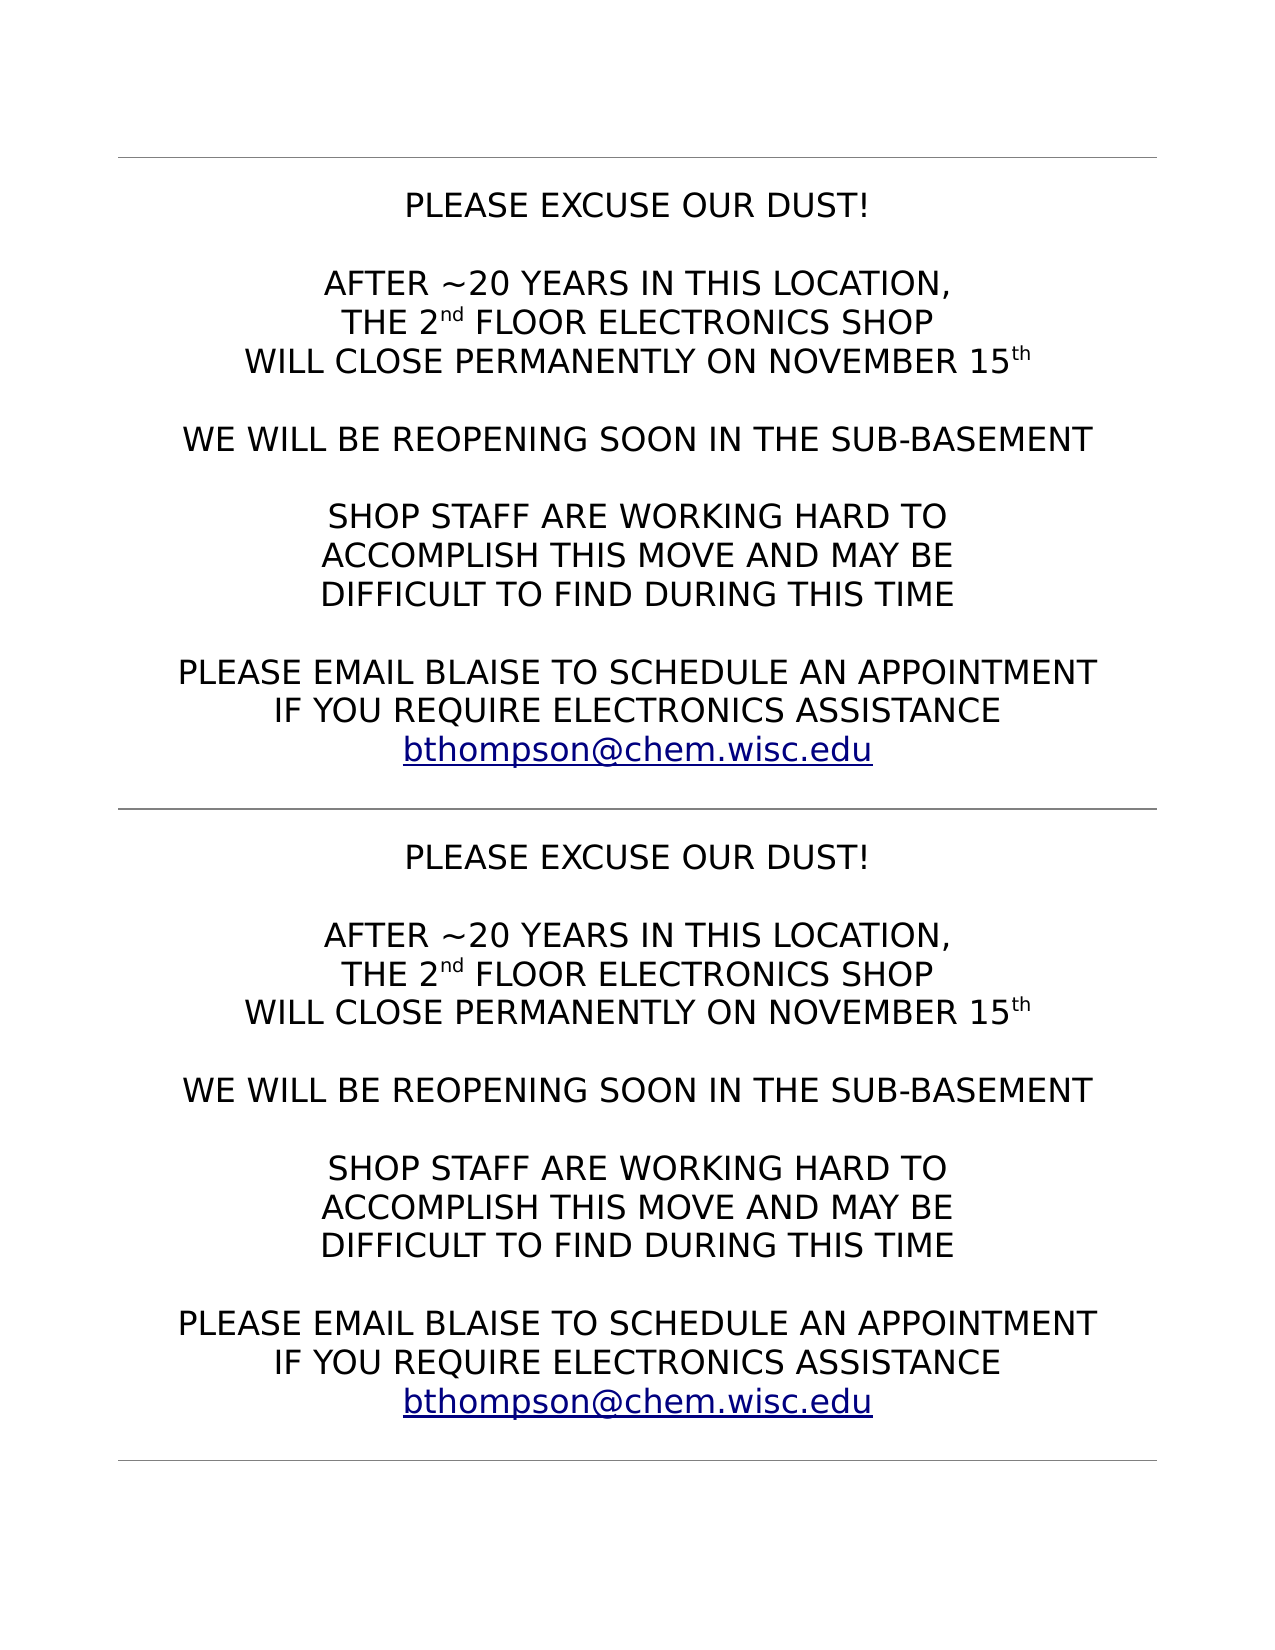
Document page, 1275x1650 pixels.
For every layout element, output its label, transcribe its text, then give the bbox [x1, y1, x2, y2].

text PLEASE EXCUSE OUR DUST! [118, 838, 1157, 877]
text PLEASE EMAIL BLAISE TO SCHEDULE AN APPOINTMENT [118, 653, 1157, 692]
text WILL CLOSE PERMANENTLY ON NOVEMBER 15th [118, 994, 1157, 1033]
text SHOP STAFF ARE WORKING HARD TO [118, 498, 1157, 537]
text PLEASE EXCUSE OUR DUST! [118, 187, 1157, 226]
text ACCOMPLISH THIS MOVE AND MAY BE [118, 1188, 1157, 1227]
text ACCOMPLISH THIS MOVE AND MAY BE [118, 537, 1157, 575]
text DIFFICULT TO FIND DURING THIS TIME [118, 1227, 1157, 1266]
text THE 2nd FLOOR ELECTRONICS SHOP [118, 955, 1157, 994]
text WE WILL BE REOPENING SOON IN THE SUB-BASEMENT [118, 1072, 1157, 1110]
text SHOP STAFF ARE WORKING HARD TO [118, 1149, 1157, 1188]
text PLEASE EMAIL BLAISE TO SCHEDULE AN APPOINTMENT [118, 1305, 1157, 1343]
text IF YOU REQUIRE ELECTRONICS ASSISTANCE [118, 692, 1157, 731]
text IF YOU REQUIRE ELECTRONICS ASSISTANCE [118, 1343, 1157, 1382]
text bthompson@chem.wisc.edu [118, 731, 1157, 770]
text THE 2nd FLOOR ELECTRONICS SHOP [118, 303, 1157, 342]
text WILL CLOSE PERMANENTLY ON NOVEMBER 15th [118, 342, 1157, 381]
text DIFFICULT TO FIND DURING THIS TIME [118, 575, 1157, 614]
text AFTER ~20 YEARS IN THIS LOCATION, [118, 916, 1157, 955]
text WE WILL BE REOPENING SOON IN THE SUB-BASEMENT [118, 420, 1157, 459]
text AFTER ~20 YEARS IN THIS LOCATION, [118, 264, 1157, 303]
text bthompson@chem.wisc.edu [118, 1382, 1157, 1421]
